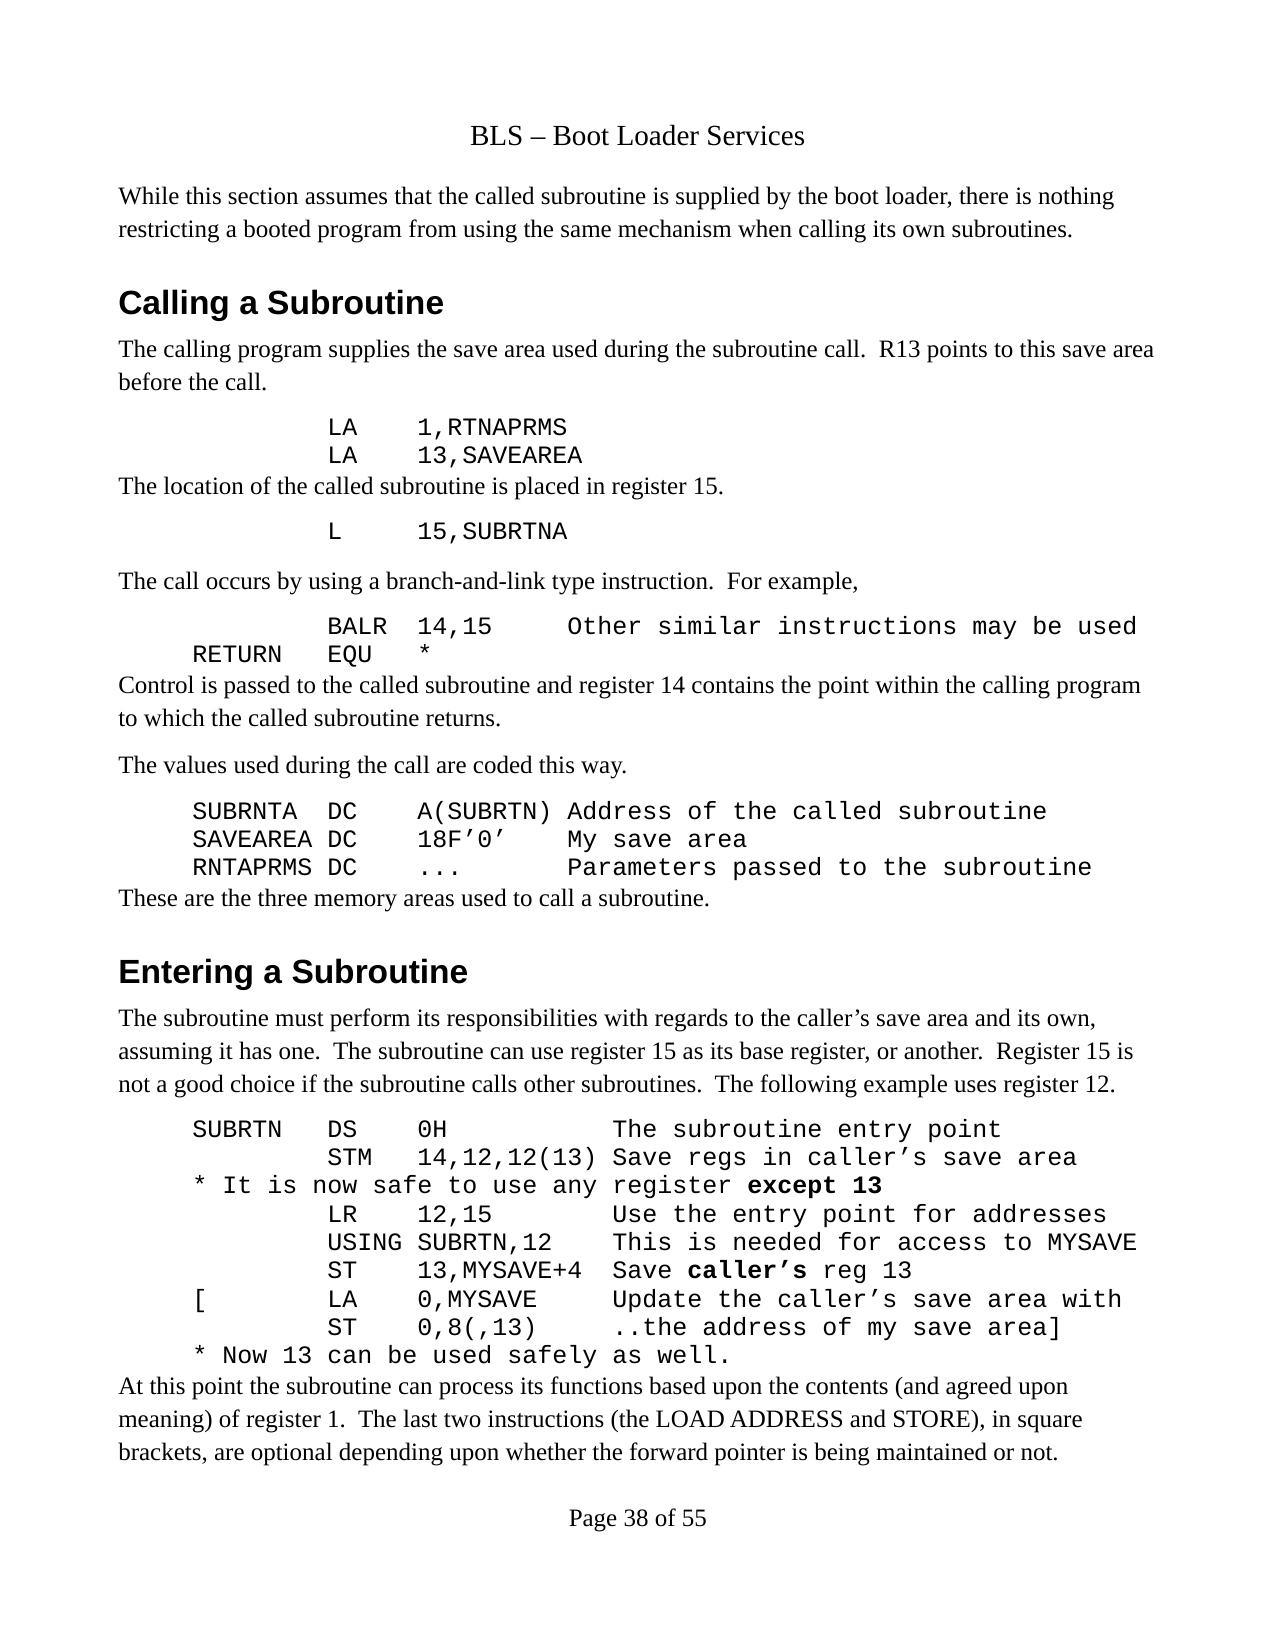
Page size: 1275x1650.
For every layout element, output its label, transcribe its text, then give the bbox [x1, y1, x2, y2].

text These are the three memory areas used to call a subroutine. [118, 883, 1157, 912]
text At this point the subroutine can process its functions based upon the contents (and agreed upon meaning) of register 1. The last two instructions (the LOAD ADDRESS and STORE), in square brackets, are optional depending upon whether the forward pointer is being maintained or not. [118, 1371, 1157, 1466]
subtitle Calling a Subroutine [118, 283, 1157, 321]
text ST 0,8(,13) ..the address of my save area] [192, 1315, 1157, 1343]
text [ LA 0,MYSAVE Update the caller’s save area with [192, 1286, 1157, 1315]
text The location of the called subroutine is placed in register 15. [118, 471, 1157, 500]
text LA 1,RTNAPRMS [192, 414, 1157, 443]
text RETURN EQU * [192, 642, 1157, 670]
text LR 12,15 Use the entry point for addresses [192, 1201, 1157, 1230]
text The calling program supplies the save area used during the subroutine call. R13 points to this save area before the call. [118, 334, 1157, 396]
text The values used during the call are coded this way. [118, 751, 1157, 779]
text Control is passed to the called subroutine and register 14 contains the point within the calling program to which the called subroutine returns. [118, 670, 1157, 732]
text While this section assumes that the called subroutine is supplied by the boot loader, there is nothing restricting a booted program from using the same mechanism when calling its own subroutines. [118, 181, 1157, 243]
text * It is now safe to use any register except 13 [192, 1173, 1157, 1201]
text L 15,SUBRTNA [192, 519, 1157, 547]
text SUBRTN DS 0H The subroutine entry point [192, 1116, 1157, 1145]
text LA 13,SAVEAREA [192, 443, 1157, 471]
text ST 13,MYSAVE+4 Save caller’s reg 13 [192, 1258, 1157, 1286]
text * Now 13 can be used safely as well. [192, 1343, 1157, 1371]
text SAVEAREA DC 18F’0’ My save area [192, 827, 1157, 855]
text STM 14,12,12(13) Save regs in caller’s save area [192, 1145, 1157, 1173]
text SUBRNTA DC A(SUBRTN) Address of the called subroutine [192, 798, 1157, 827]
text RNTAPRMS DC ... Parameters passed to the subroutine [192, 855, 1157, 883]
text The call occurs by using a branch-and-link type instruction. For example, [118, 566, 1157, 594]
text The subroutine must perform its responsibilities with regards to the caller’s save area and its own, assuming it has one. The subroutine can use register 15 as its base register, or another. Register 15 is not a good choice if the subroutine calls other subroutines. The following example uses register 12. [118, 1003, 1157, 1098]
text USING SUBRTN,12 This is needed for access to MYSAVE [192, 1230, 1157, 1258]
text BALR 14,15 Other similar instructions may be used [192, 613, 1157, 642]
subtitle Entering a Subroutine [118, 952, 1157, 990]
